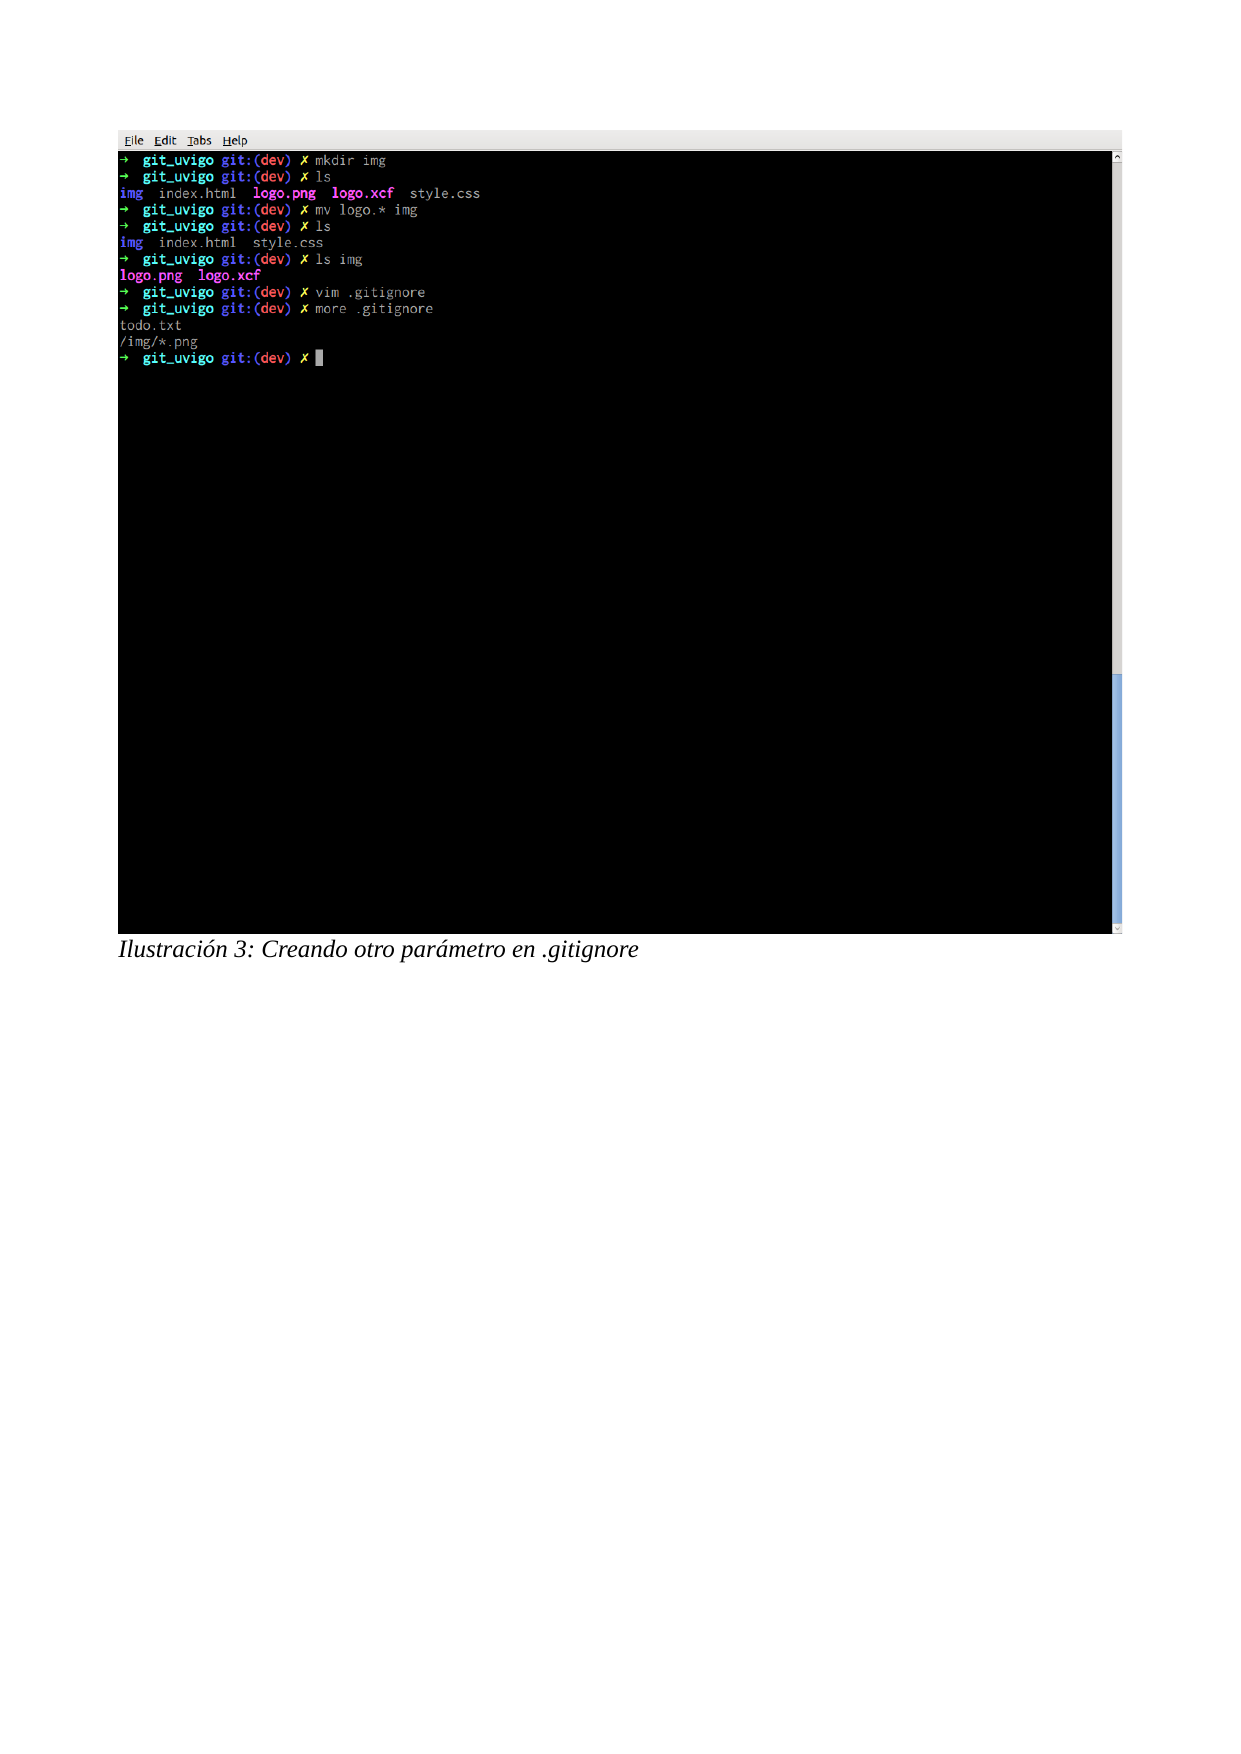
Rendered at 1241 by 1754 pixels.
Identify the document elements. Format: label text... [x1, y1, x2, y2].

picture [118, 130, 1123, 934]
text Ilustración 3: Creando otro parámetro en .gitignore [118, 934, 1122, 962]
